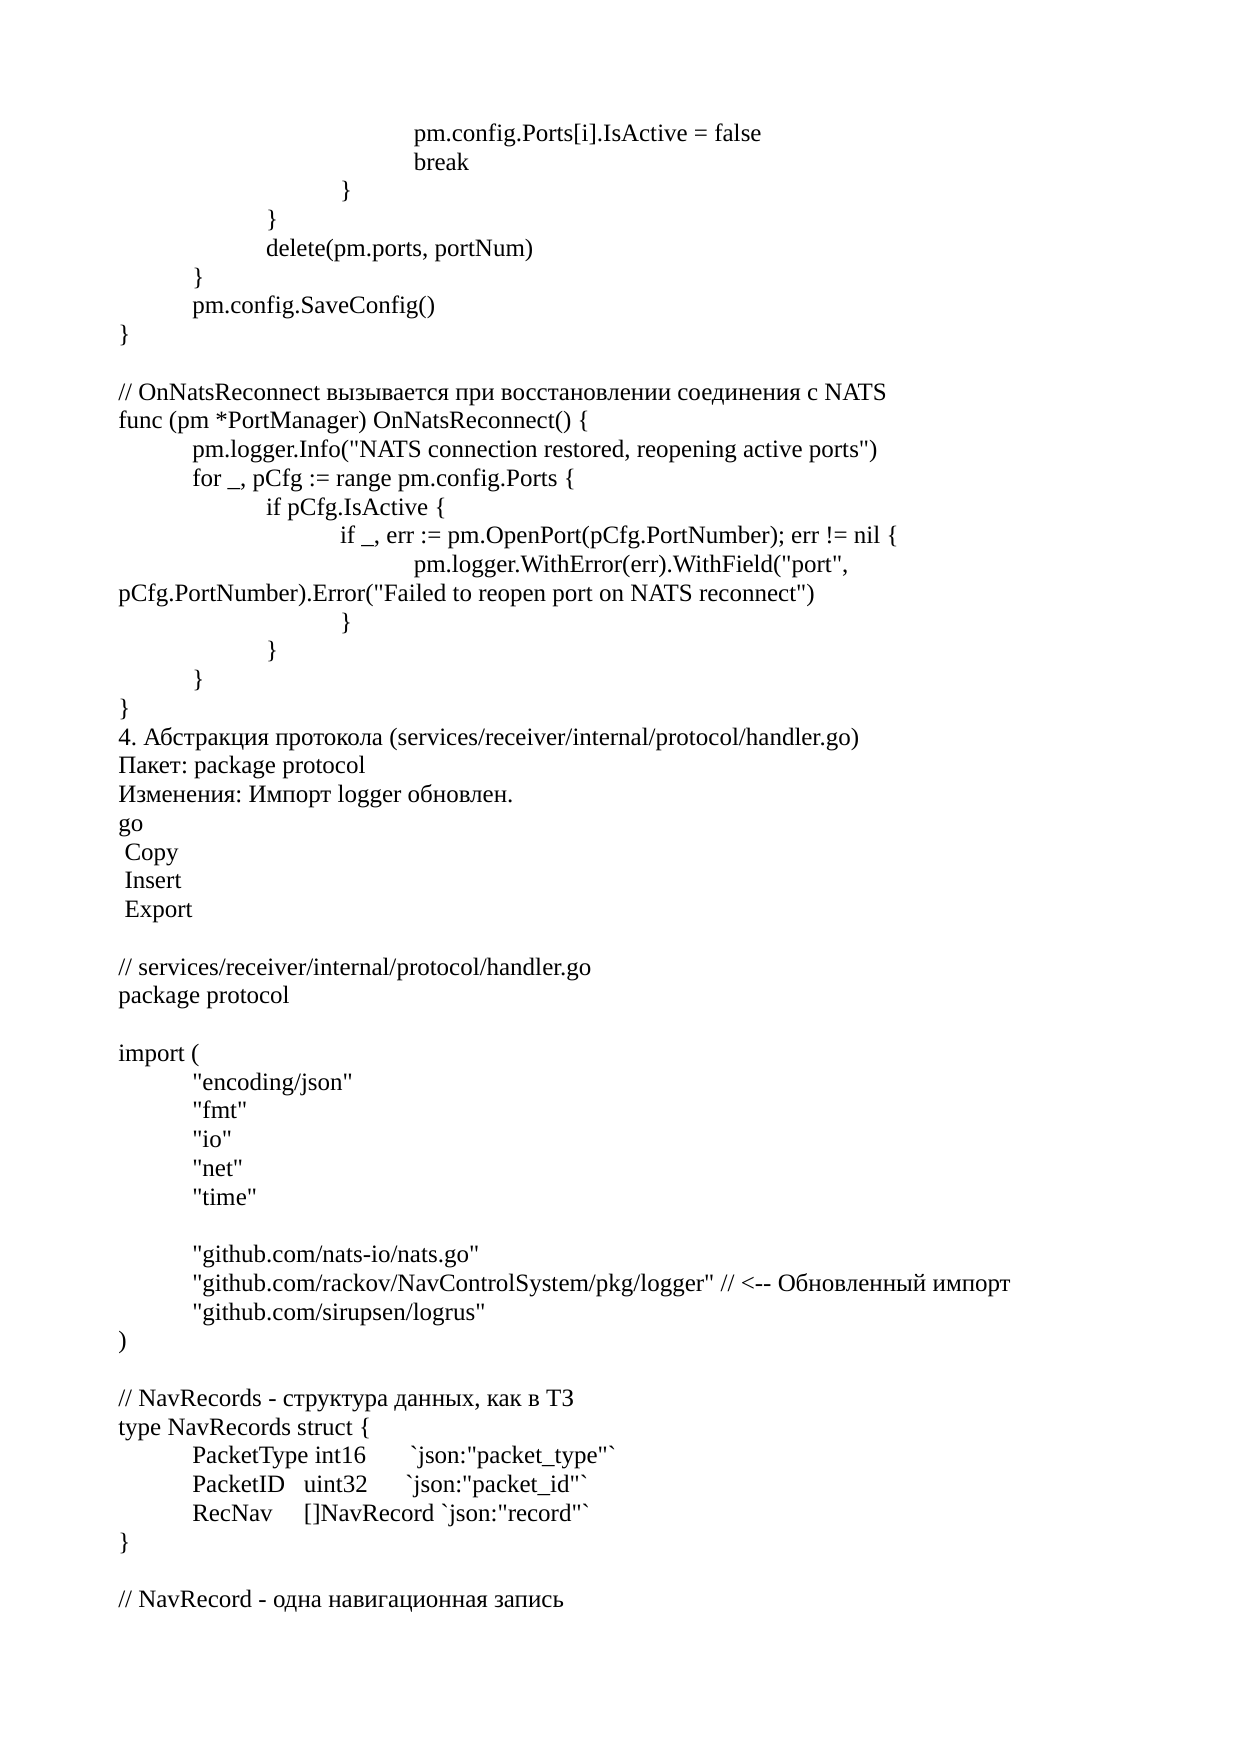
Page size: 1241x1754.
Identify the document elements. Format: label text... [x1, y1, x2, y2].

text "github.com/sirupsen/logrus" [118, 1297, 1122, 1326]
text "encoding/json" [118, 1067, 1122, 1096]
text // services/receiver/internal/protocol/handler.go [118, 952, 1122, 981]
text // NavRecord - одна навигационная запись [118, 1584, 1122, 1613]
text type NavRecords struct { [118, 1412, 1122, 1441]
text "github.com/rackov/NavControlSystem/pkg/logger" // <-- Обновленный импорт [118, 1268, 1122, 1297]
text delete(pm.ports, portNum) [118, 233, 1122, 262]
text "time" [118, 1182, 1122, 1211]
text ) [118, 1326, 1122, 1354]
text Пакет: package protocol [118, 751, 1122, 779]
text "io" [118, 1124, 1122, 1153]
text } [118, 636, 1122, 664]
text package protocol [118, 981, 1122, 1009]
text } [118, 319, 1122, 348]
text pm.config.SaveConfig() [118, 291, 1122, 319]
text "fmt" [118, 1096, 1122, 1124]
text go [118, 808, 1122, 837]
text } [118, 607, 1122, 636]
text if pCfg.IsActive { [118, 492, 1122, 521]
text break [118, 147, 1122, 176]
text } [118, 1527, 1122, 1556]
text Изменения: Импорт logger обновлен. [118, 779, 1122, 808]
text func (pm *PortManager) OnNatsReconnect() { [118, 406, 1122, 434]
text pm.logger.WithError(err).WithField("port", pCfg.PortNumber).Error("Failed to reopen port on NATS reconnect") [118, 549, 1122, 607]
text Insert [118, 866, 1122, 894]
text } [118, 176, 1122, 204]
text "github.com/nats-io/nats.go" [118, 1239, 1122, 1268]
text "net" [118, 1153, 1122, 1182]
text pm.config.Ports[i].IsActive = false [118, 118, 1122, 147]
text for _, pCfg := range pm.config.Ports { [118, 463, 1122, 492]
text Copy [118, 837, 1122, 866]
text if _, err := pm.OpenPort(pCfg.PortNumber); err != nil { [118, 521, 1122, 549]
text } [118, 262, 1122, 291]
text } [118, 693, 1122, 722]
text } [118, 664, 1122, 693]
text } [118, 204, 1122, 233]
text Export [118, 894, 1122, 923]
text // NavRecords - структура данных, как в ТЗ [118, 1383, 1122, 1412]
text import ( [118, 1038, 1122, 1067]
text // OnNatsReconnect вызывается при восстановлении соединения с NATS [118, 377, 1122, 406]
text 4. Абстракция протокола (services/receiver/internal/protocol/handler.go) [118, 722, 1122, 751]
text PacketID uint32 `json:"packet_id"` [118, 1469, 1122, 1498]
text pm.logger.Info("NATS connection restored, reopening active ports") [118, 434, 1122, 463]
text PacketType int16 `json:"packet_type"` [118, 1441, 1122, 1469]
text RecNav []NavRecord `json:"record"` [118, 1498, 1122, 1527]
